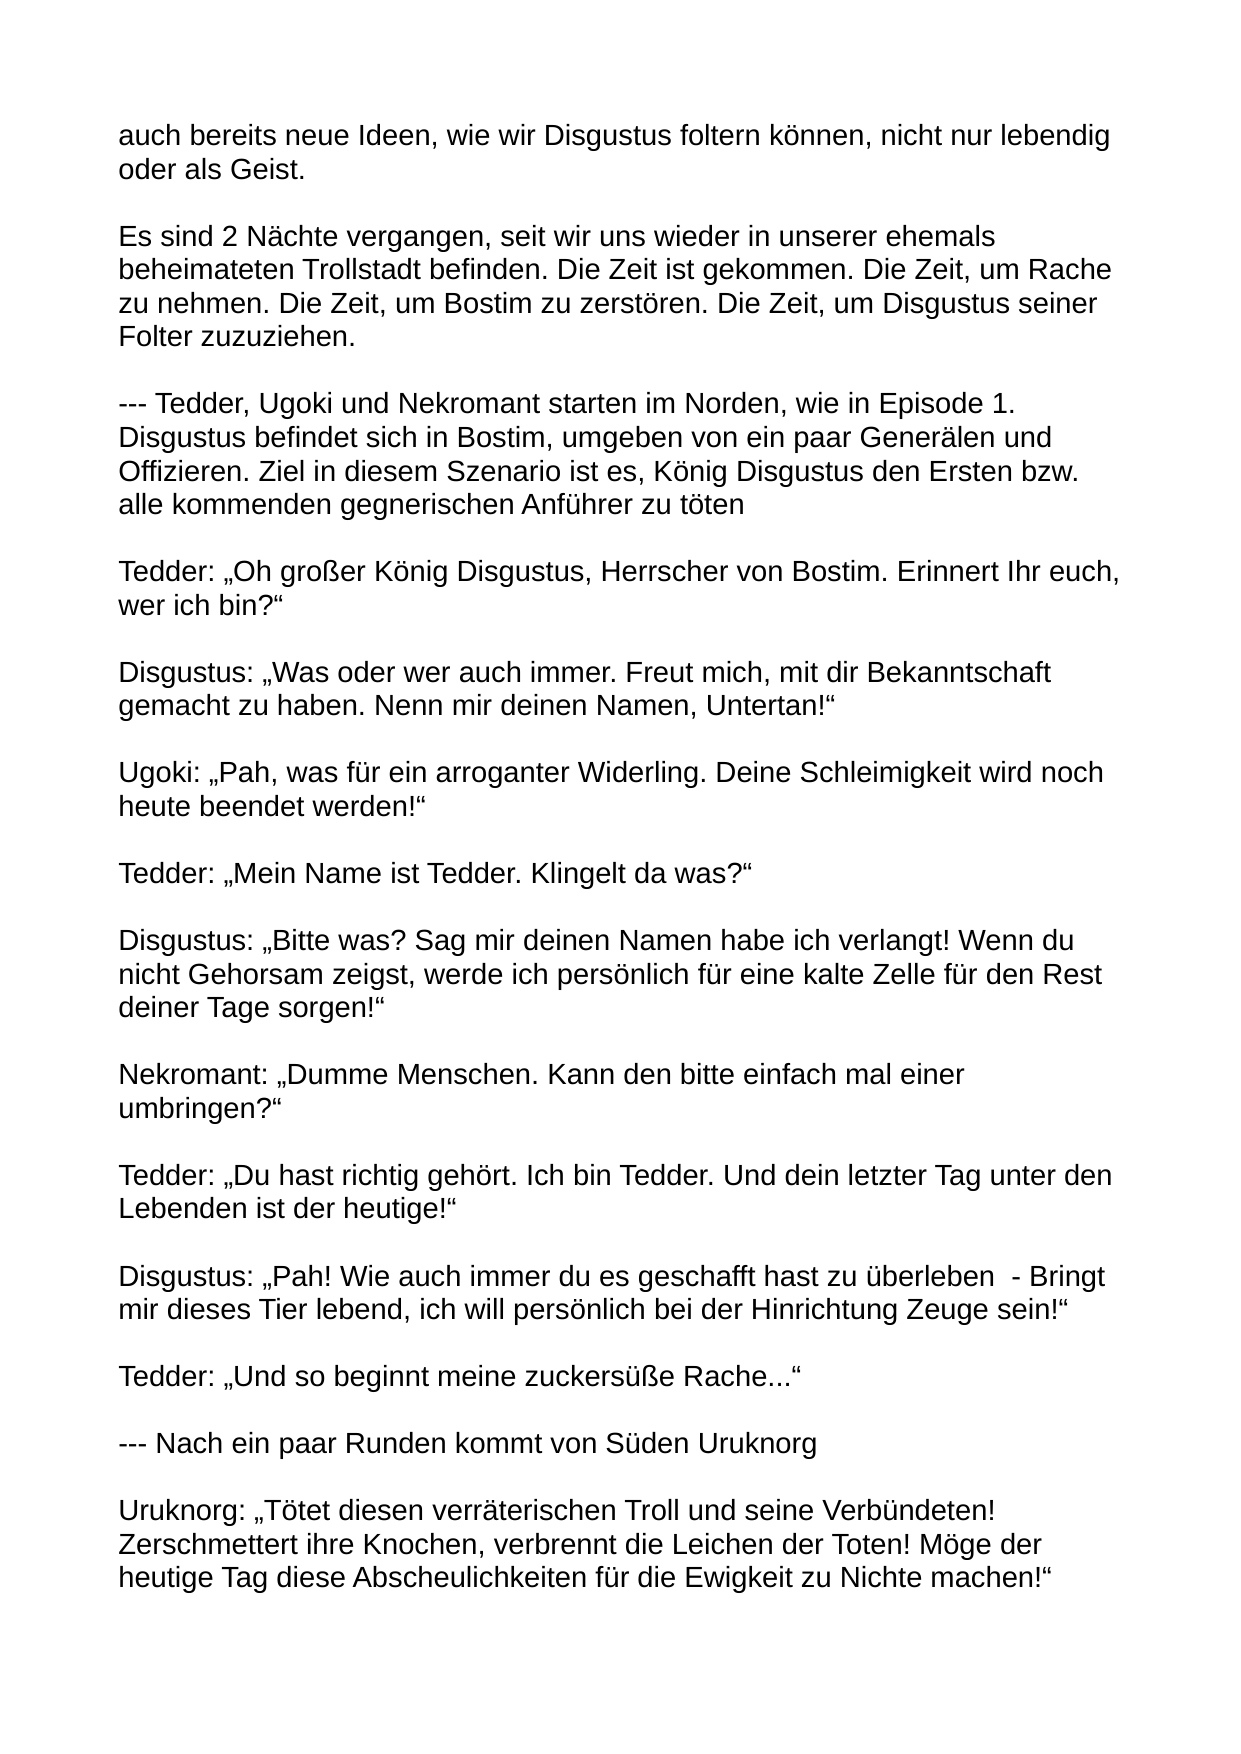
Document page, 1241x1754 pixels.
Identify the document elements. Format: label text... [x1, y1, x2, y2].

text Tedder: „Oh großer König Disgustus, Herrscher von Bostim. Erinnert Ihr euch, wer ich bin?“ [118, 554, 1122, 621]
text Tedder: „Du hast richtig gehört. Ich bin Tedder. Und dein letzter Tag unter den Lebenden ist der heutige!“ [118, 1158, 1122, 1225]
text Disgustus: „Pah! Wie auch immer du es geschafft hast zu überleben - Bringt mir dieses Tier lebend, ich will persönlich bei der Hinrichtung Zeuge sein!“ [118, 1258, 1122, 1326]
text Tedder: „Und so beginnt meine zuckersüße Rache...“ [118, 1359, 1122, 1393]
text Uruknorg: „Tötet diesen verräterischen Troll und seine Verbündeten! Zerschmettert ihre Knochen, verbrennt die Leichen der Toten! Möge der heutige Tag diese Abscheulichkeiten für die Ewigkeit zu Nichte machen!“ [118, 1493, 1122, 1594]
text Disgustus: „Bitte was? Sag mir deinen Namen habe ich verlangt! Wenn du nicht Gehorsam zeigst, werde ich persönlich für eine kalte Zelle für den Rest deiner Tage sorgen!“ [118, 923, 1122, 1024]
text Nekromant: „Dumme Menschen. Kann den bitte einfach mal einer umbringen?“ [118, 1057, 1122, 1124]
text auch bereits neue Ideen, wie wir Disgustus foltern können, nicht nur lebendig oder als Geist. [118, 118, 1122, 185]
text Disgustus: „Was oder wer auch immer. Freut mich, mit dir Bekanntschaft gemacht zu haben. Nenn mir deinen Namen, Untertan!“ [118, 655, 1122, 722]
text --- Nach ein paar Runden kommt von Süden Uruknorg [118, 1426, 1122, 1460]
text Es sind 2 Nächte vergangen, seit wir uns wieder in unserer ehemals beheimateten Trollstadt befinden. Die Zeit ist gekommen. Die Zeit, um Rache zu nehmen. Die Zeit, um Bostim zu zerstören. Die Zeit, um Disgustus seiner Folter zuzuziehen. [118, 219, 1122, 353]
text Tedder: „Mein Name ist Tedder. Klingelt da was?“ [118, 856, 1122, 889]
text --- Tedder, Ugoki und Nekromant starten im Norden, wie in Episode 1. Disgustus befindet sich in Bostim, umgeben von ein paar Generälen und Offizieren. Ziel in diesem Szenario ist es, König Disgustus den Ersten bzw. alle kommenden gegnerischen Anführer zu töten [118, 386, 1122, 521]
text Ugoki: „Pah, was für ein arroganter Widerling. Deine Schleimigkeit wird noch heute beendet werden!“ [118, 755, 1122, 822]
